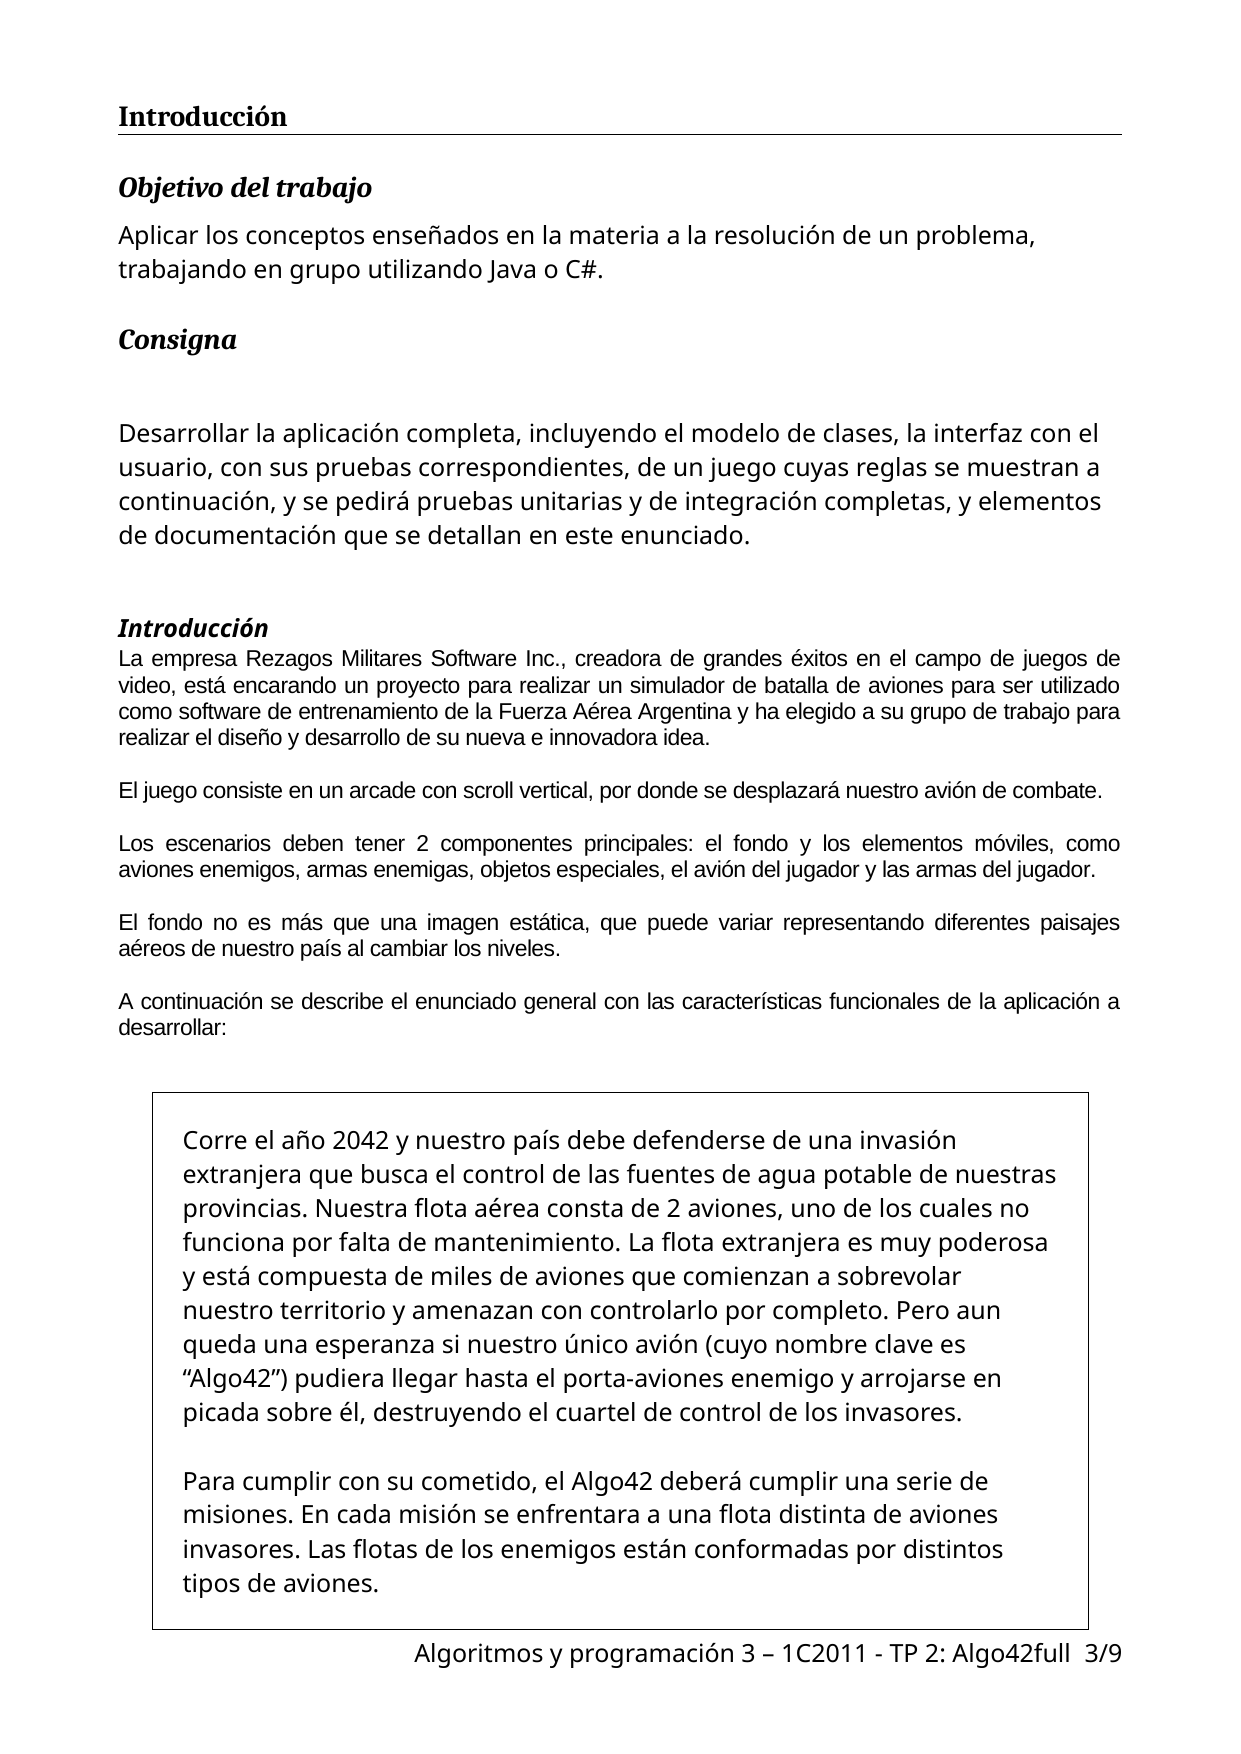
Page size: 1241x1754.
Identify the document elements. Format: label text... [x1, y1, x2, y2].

text Introducción [118, 611, 1122, 645]
text Aplicar los conceptos enseñados en la materia a la resolución de un problema, trabajando en grupo utilizando Java o C#. [118, 218, 1122, 286]
subtitle Objetivo del trabajo [118, 172, 1122, 205]
text A continuación se describe el enunciado general con las características funcionales de la aplicación a desarrollar: [118, 988, 1122, 1041]
text Los escenarios deben tener 2 componentes principales: el fondo y los elementos móviles, como aviones enemigos, armas enemigas, objetos especiales, el avión del jugador y las armas del jugador. [118, 830, 1122, 882]
text El fondo no es más que una imagen estática, que puede variar representando diferentes paisajes aéreos de nuestro país al cambiar los niveles. [118, 909, 1122, 961]
text Desarrollar la aplicación completa, incluyendo el modelo de clases, la interfaz con el usuario, con sus pruebas correspondientes, de un juego cuyas reglas se muestran a continuación, y se pedirá pruebas unitarias y de integración completas, y elementos de documentación que se detallan en este enunciado. [118, 416, 1122, 552]
text La empresa Rezagos Militares Software Inc., creadora de grandes éxitos en el campo de juegos de video, está encarando un proyecto para realizar un simulador de batalla de aviones para ser utilizado como software de entrenamiento de la Fuerza Aérea Argentina y ha elegido a su grupo de trabajo para realizar el diseño y desarrollo de su nueva e innovadora idea. [118, 645, 1122, 751]
subtitle Introducción [118, 100, 1122, 134]
subtitle Consigna [118, 323, 1122, 357]
table_header Corre el año 2042 y nuestro país debe defenderse de una invasión extranjera que busca el control de las fuentes de agua potable de nuestras provincias. Nuestra flota aérea consta de 2 aviones, uno de los cuales no funciona por falta de mantenimiento. La flota extranjera es muy poderosa y está compuesta de miles de aviones que comienzan a sobrevolar nuestro territorio y amenazan con controlarlo por completo. Pero aun queda una esperanza si nuestro único avión (cuyo nombre clave es “Algo42”) pudiera llegar hasta el porta-aviones enemigo y arrojarse en picada sobre él, destruyendo el cuartel de control de los invasores. Para cumplir con su cometido, el Algo42 deberá cumplir una serie de misiones. En cada misión se enfrentara a una flota distinta de aviones invasores. Las flotas de los enemigos están conformadas por distintos tipos de aviones. La cantidad de aviones de las flotas es variable (mínimo 15 aviones). Cada flota cuenta con un avión Guía que coordina al resto de los aviones de la flota. En caso de destruirse el avión Guía los demás aviones detienen sus disparos instantáneamente y huyen del campo de batalla. Una implementación de una empresa competidora puede verse en el siguiente link, y sirve para entender la dinámica del juego: http://www.youtube.com/watch?v=xQIB-O0DZm4 Los enemigos cuentan con los siguientes modelos de naves: Por su parte el Algo42 es un avión escalable. En la versión base solo cuenta con lasers, pero puede escalar aumentado su poderío apropiándose de las armas y energía de los aviones que destruye. Consideraciones generales: Todo avión tiene una fuente de energía, la cual disminuye a medida que es atacado. Cuando dicha energía llega a cero el avión es destruido. El Algo42 va sumando puntos para su misión a medida que destruye aviones enemigos. Al llegar a 1000 puntos termina el nivel y pasa al siguiente. Los lasers no se gastan, pero los torpedos y cohetes sí. El espacio no esta vacío, además de las flotas enemigas hay aviones civiles (pasan en línea recta a poca velocidad, el Algo42 debe evitar destruirlos ó chocarlos, caso contrario pierde 300 puntos por cada avión civil destruido) y helicópteros de la policía federal (se mueven en círculos pero tienen orden de no disparar, también debe evitarse su destrucción o se pierden 200 puntos por cada helicóptero). [153, 1093, 1088, 1629]
text El juego consiste en un arcade con scroll vertical, por donde se desplazará nuestro avión de combate. [118, 777, 1122, 803]
